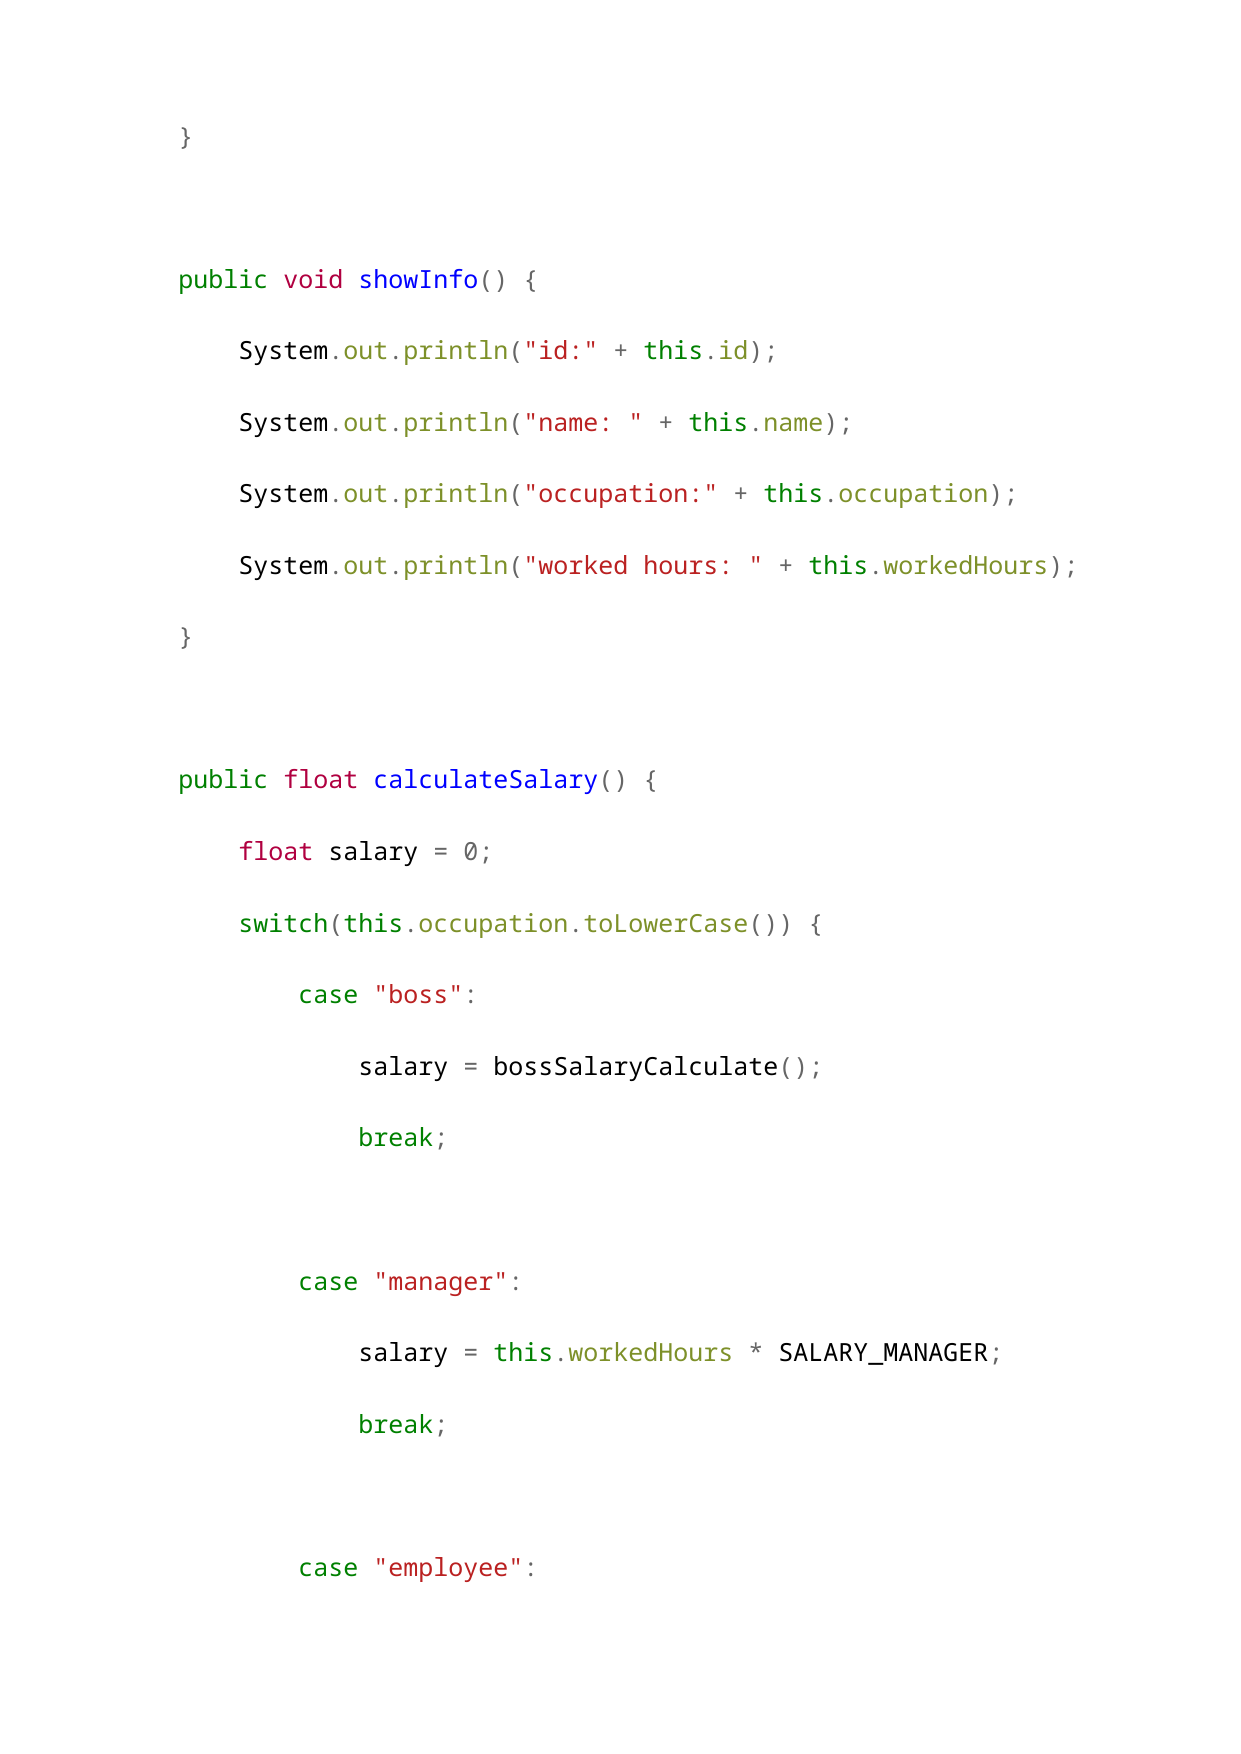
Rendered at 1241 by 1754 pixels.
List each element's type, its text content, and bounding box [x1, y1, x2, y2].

subtitle } [118, 619, 1122, 653]
subtitle switch(this.occupation.toLowerCase()) { [118, 905, 1122, 939]
subtitle case "boss": [118, 977, 1122, 1011]
subtitle System.out.println("occupation:" + this.occupation); [118, 476, 1122, 510]
subtitle salary = this.workedHours * SALARY_MANAGER; [118, 1335, 1122, 1369]
subtitle case "employee": [118, 1549, 1122, 1583]
subtitle System.out.println("id:" + this.id); [118, 333, 1122, 367]
subtitle public void showInfo() { [118, 261, 1122, 295]
subtitle System.out.println("name: " + this.name); [118, 404, 1122, 438]
subtitle salary = bossSalaryCalculate(); [118, 1048, 1122, 1082]
subtitle break; [118, 1120, 1122, 1154]
subtitle float salary = 0; [118, 834, 1122, 868]
subtitle case "manager": [118, 1263, 1122, 1297]
subtitle System.out.println("worked hours: " + this.workedHours); [118, 547, 1122, 582]
subtitle } [118, 118, 1122, 152]
subtitle public float calculateSalary() { [118, 762, 1122, 796]
subtitle break; [118, 1406, 1122, 1440]
